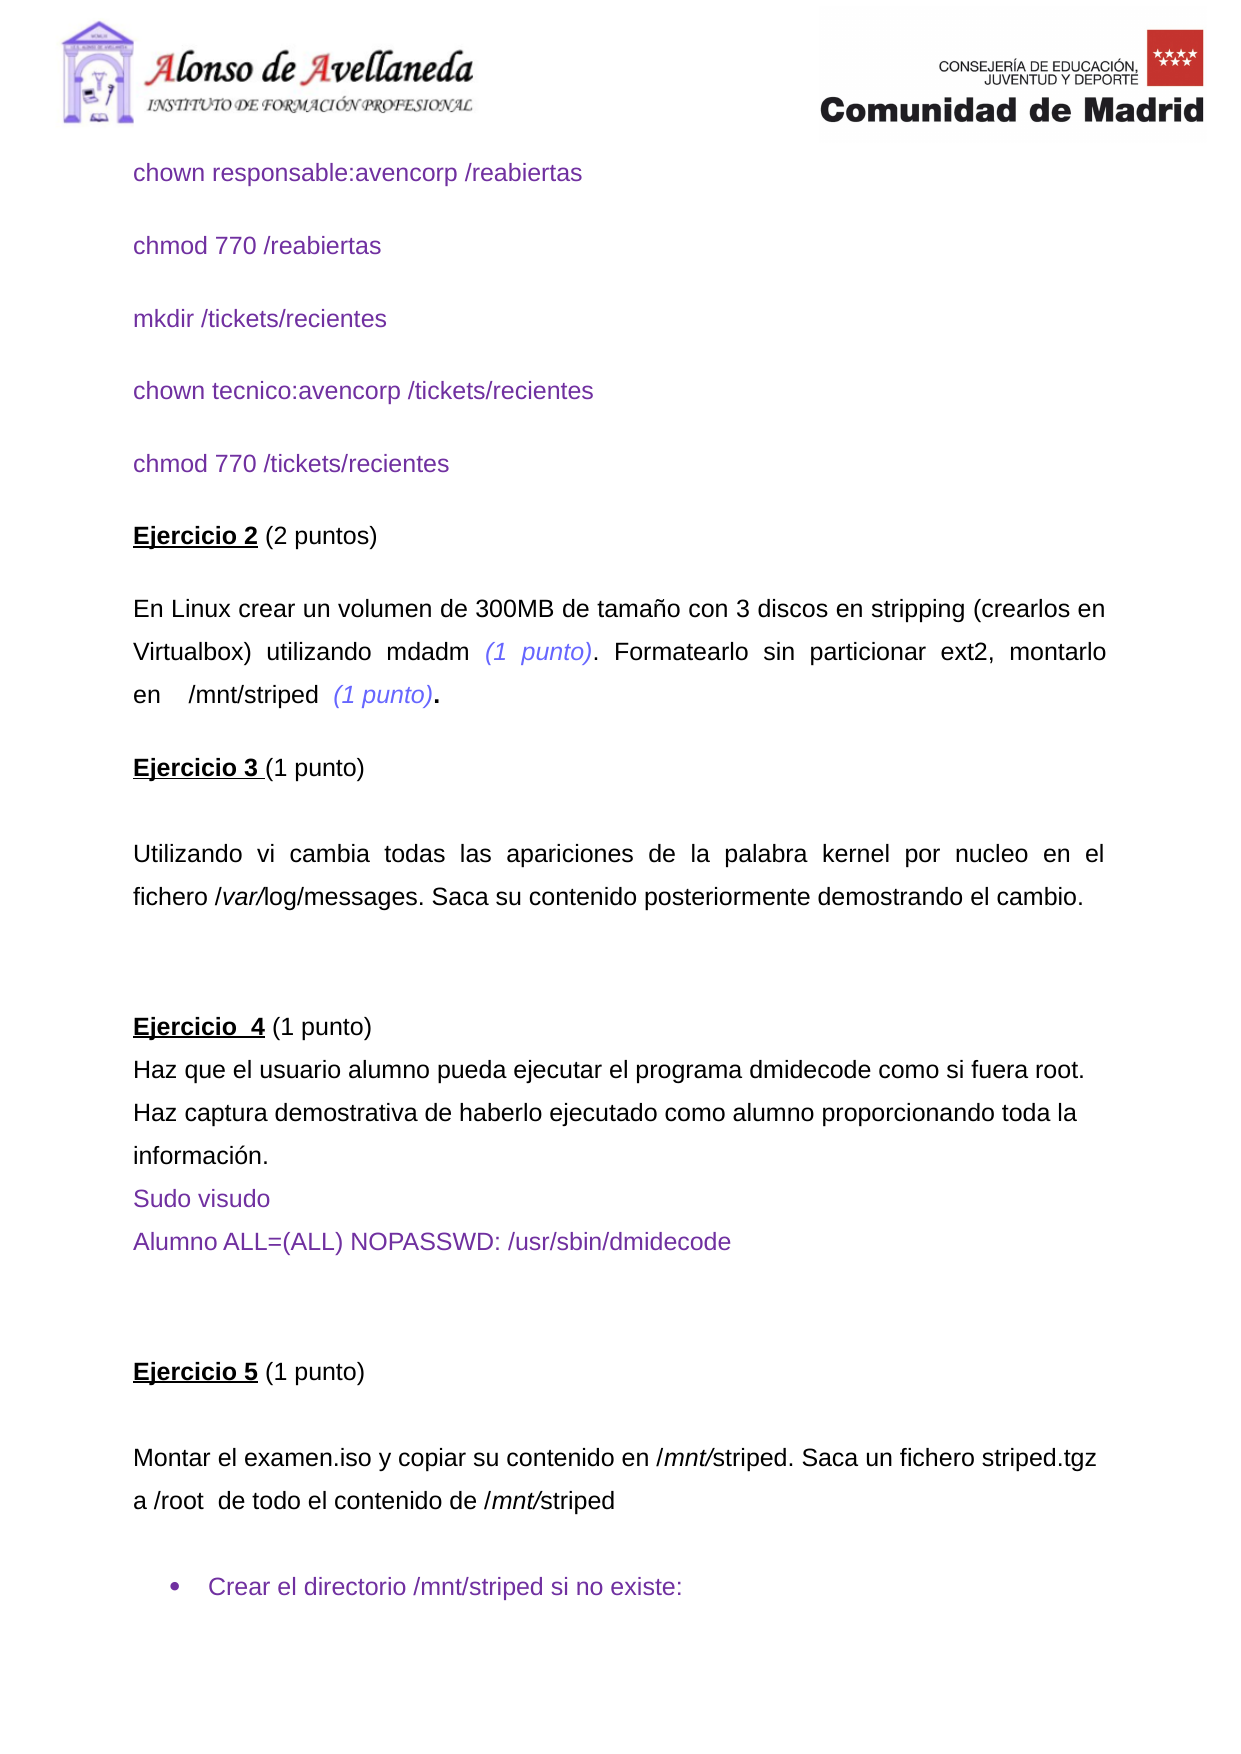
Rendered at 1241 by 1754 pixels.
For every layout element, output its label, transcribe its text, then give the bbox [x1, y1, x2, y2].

text Alumno ALL=(ALL) NOPASSWD: /usr/sbin/dmidecode [133, 1227, 1107, 1256]
text Ejercicio 3 (1 punto) [133, 753, 1107, 782]
text En Linux crear un volumen de 300MB de tamaño con 3 discos en stripping (crearlos en Virtualbox) utilizando mdadm (1 punto). Formatearlo sin particionar ext2, montarlo en /mnt/striped (1 punto). [133, 594, 1107, 709]
text Utilizando vi cambia todas las apariciones de la palabra kernel por nucleo en el fichero /var/log/messages. Saca su contenido posteriormente demostrando el cambio. [133, 839, 1107, 911]
text Ejercicio 5 (1 punto) [133, 1357, 1107, 1385]
list Crear el directorio /mnt/striped si no existe: [170, 1572, 1107, 1601]
text chown tecnico:avencorp /tickets/recientes [133, 376, 1107, 405]
text Haz que el usuario alumno pueda ejecutar el programa dmidecode como si fuera root. Haz captura demostrativa de haberlo ejecutado como alumno proporcionando toda la información. [133, 1055, 1107, 1170]
text Ejercicio 4 (1 punto) [133, 1012, 1107, 1040]
text mkdir /tickets/recientes [133, 303, 1107, 332]
text chmod 770 /reabiertas [133, 231, 1107, 260]
text Sudo visudo [133, 1184, 1107, 1213]
text Montar el examen.iso y copiar su contenido en /mnt/striped. Saca un fichero striped.tgz a /root de todo el contenido de /mnt/striped [133, 1443, 1107, 1515]
text chmod 770 /tickets/recientes [133, 449, 1107, 477]
text Ejercicio 2 (2 puntos) [133, 521, 1107, 550]
text chown responsable:avencorp /reabiertas [133, 158, 1107, 187]
